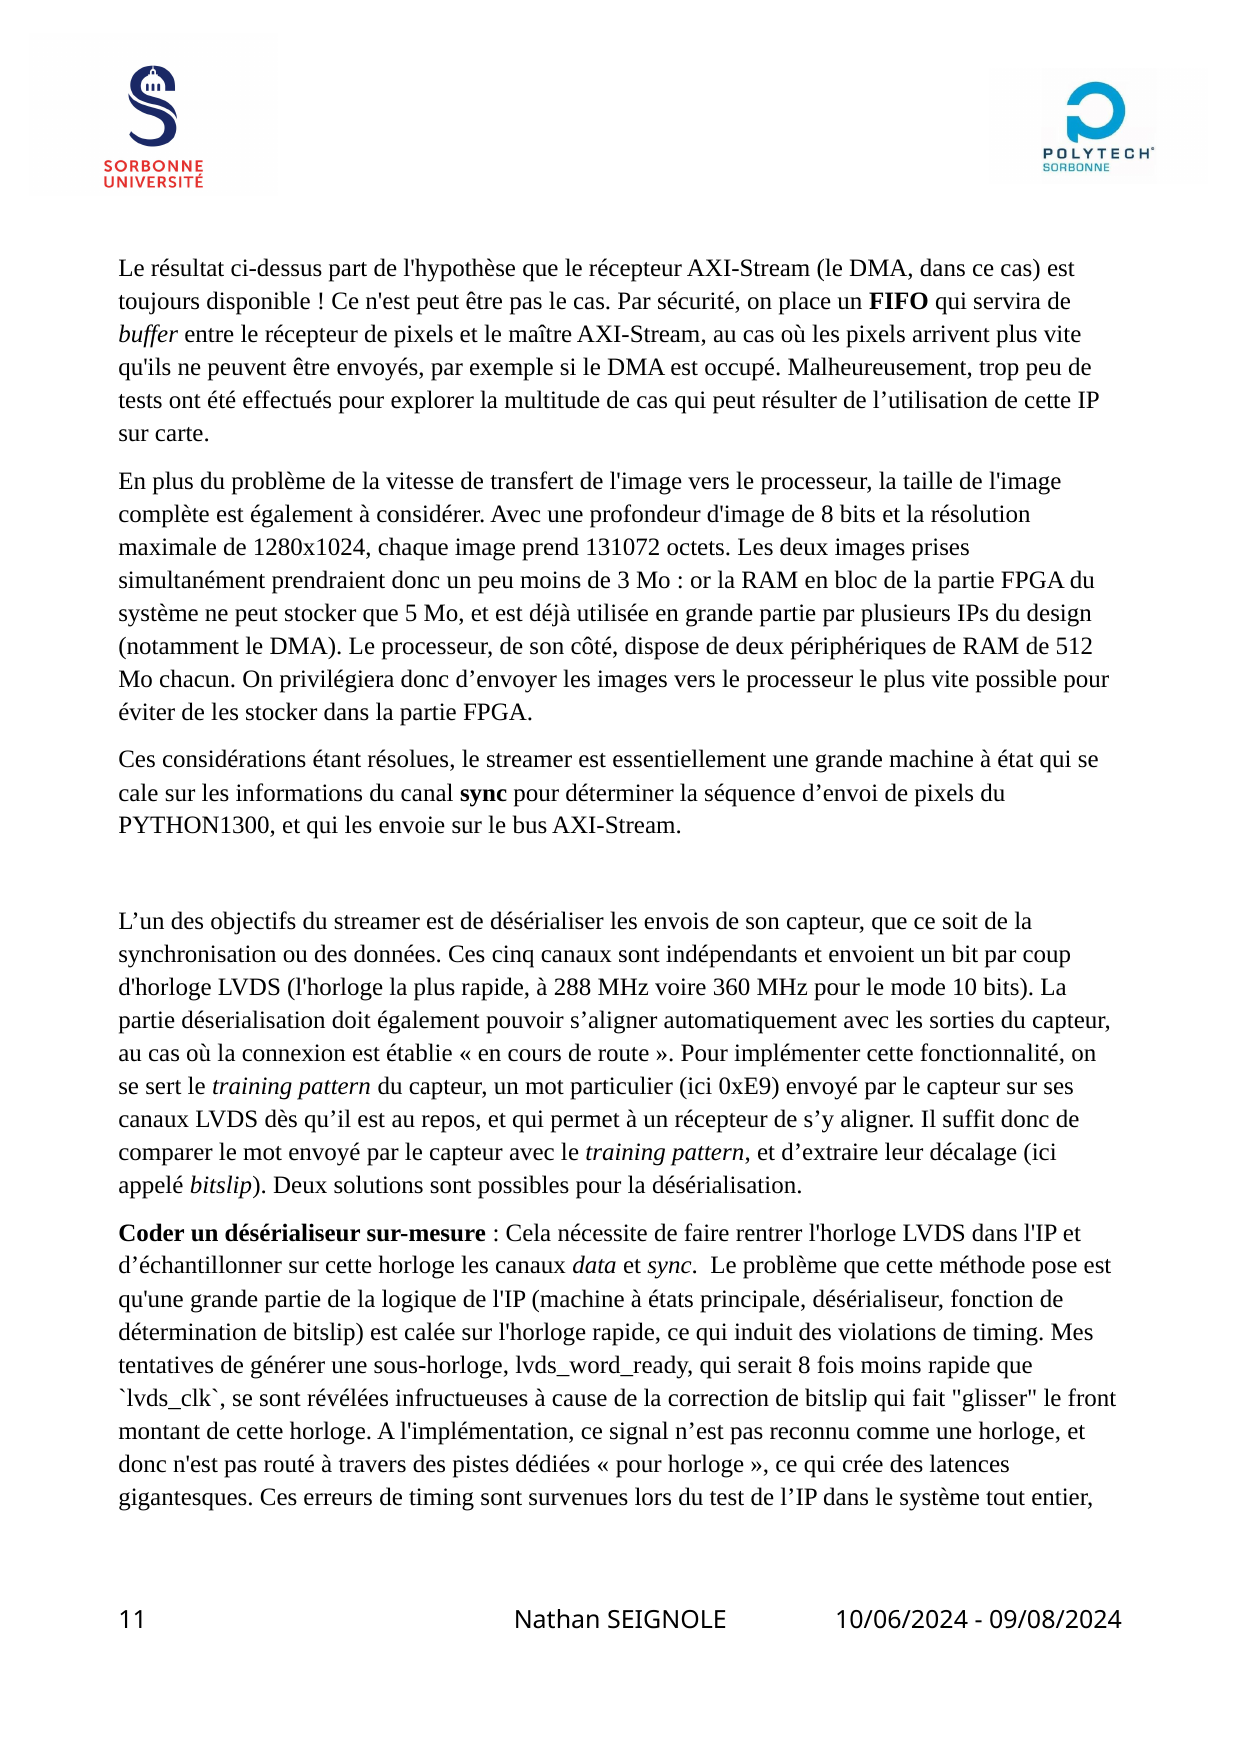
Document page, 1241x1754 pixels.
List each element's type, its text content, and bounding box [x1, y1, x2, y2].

picture [988, 68, 1209, 184]
picture [29, 33, 278, 196]
text Ces considérations étant résolues, le streamer est essentiellement une grande machine à état qui se cale sur les informations du canal sync pour déterminer la séquence d’envoi de pixels du PYTHON1300, et qui les envoie sur le bus AXI-Stream. [118, 744, 1122, 839]
text Le résultat ci-dessus part de l'hypothèse que le récepteur AXI-Stream (le DMA, dans ce cas) est toujours disponible ! Ce n'est peut être pas le cas. Par sécurité, on place un FIFO qui servira de buffer entre le récepteur de pixels et le maître AXI-Stream, au cas où les pixels arrivent plus vite qu'ils ne peuvent être envoyés, par exemple si le DMA est occupé. Malheureusement, trop peu de tests ont été effectués pour explorer la multitude de cas qui peut résulter de l’utilisation de cette IP sur carte. [118, 253, 1122, 447]
text En plus du problème de la vitesse de transfert de l'image vers le processeur, la taille de l'image complète est également à considérer. Avec une profondeur d'image de 8 bits et la résolution maximale de 1280x1024, chaque image prend 131072 octets. Les deux images prises simultanément prendraient donc un peu moins de 3 Mo : or la RAM en bloc de la partie FPGA du système ne peut stocker que 5 Mo, et est déjà utilisée en grande partie par plusieurs IPs du design (notamment le DMA). Le processeur, de son côté, dispose de deux périphériques de RAM de 512 Mo chacun. On privilégiera donc d’envoyer les images vers le processeur le plus vite possible pour éviter de les stocker dans la partie FPGA. [118, 466, 1122, 726]
text L’un des objectifs du streamer est de désérialiser les envois de son capteur, que ce soit de la synchronisation ou des données. Ces cinq canaux sont indépendants et envoient un bit par coup d'horloge LVDS (l'horloge la plus rapide, à 288 MHz voire 360 MHz pour le mode 10 bits). La partie déserialisation doit également pouvoir s’aligner automatiquement avec les sorties du capteur, au cas où la connexion est établie « en cours de route ». Pour implémenter cette fonctionnalité, on se sert le training pattern du capteur, un mot particulier (ici 0xE9) envoyé par le capteur sur ses canaux LVDS dès qu’il est au repos, et qui permet à un récepteur de s’y aligner. Il suffit donc de comparer le mot envoyé par le capteur avec le training pattern, et d’extraire leur décalage (ici appelé bitslip). Deux solutions sont possibles pour la désérialisation. [118, 906, 1122, 1199]
text Coder un désérialiseur sur-mesure : Cela nécessite de faire rentrer l'horloge LVDS dans l'IP et d’échantillonner sur cette horloge les canaux data et sync. Le problème que cette méthode pose est qu'une grande partie de la logique de l'IP (machine à états principale, désérialiseur, fonction de détermination de bitslip) est calée sur l'horloge rapide, ce qui induit des violations de timing. Mes tentatives de générer une sous-horloge, lvds_word_ready, qui serait 8 fois moins rapide que `lvds_clk`, se sont révélées infructueuses à cause de la correction de bitslip qui fait "glisser" le front montant de cette horloge. A l'implémentation, ce signal n’est pas reconnu comme une horloge, et donc n'est pas routé à travers des pistes dédiées « pour horloge », ce qui crée des latences gigantesques. Ces erreurs de timing sont survenues lors du test de l’IP dans le système tout entier, [118, 1218, 1122, 1511]
